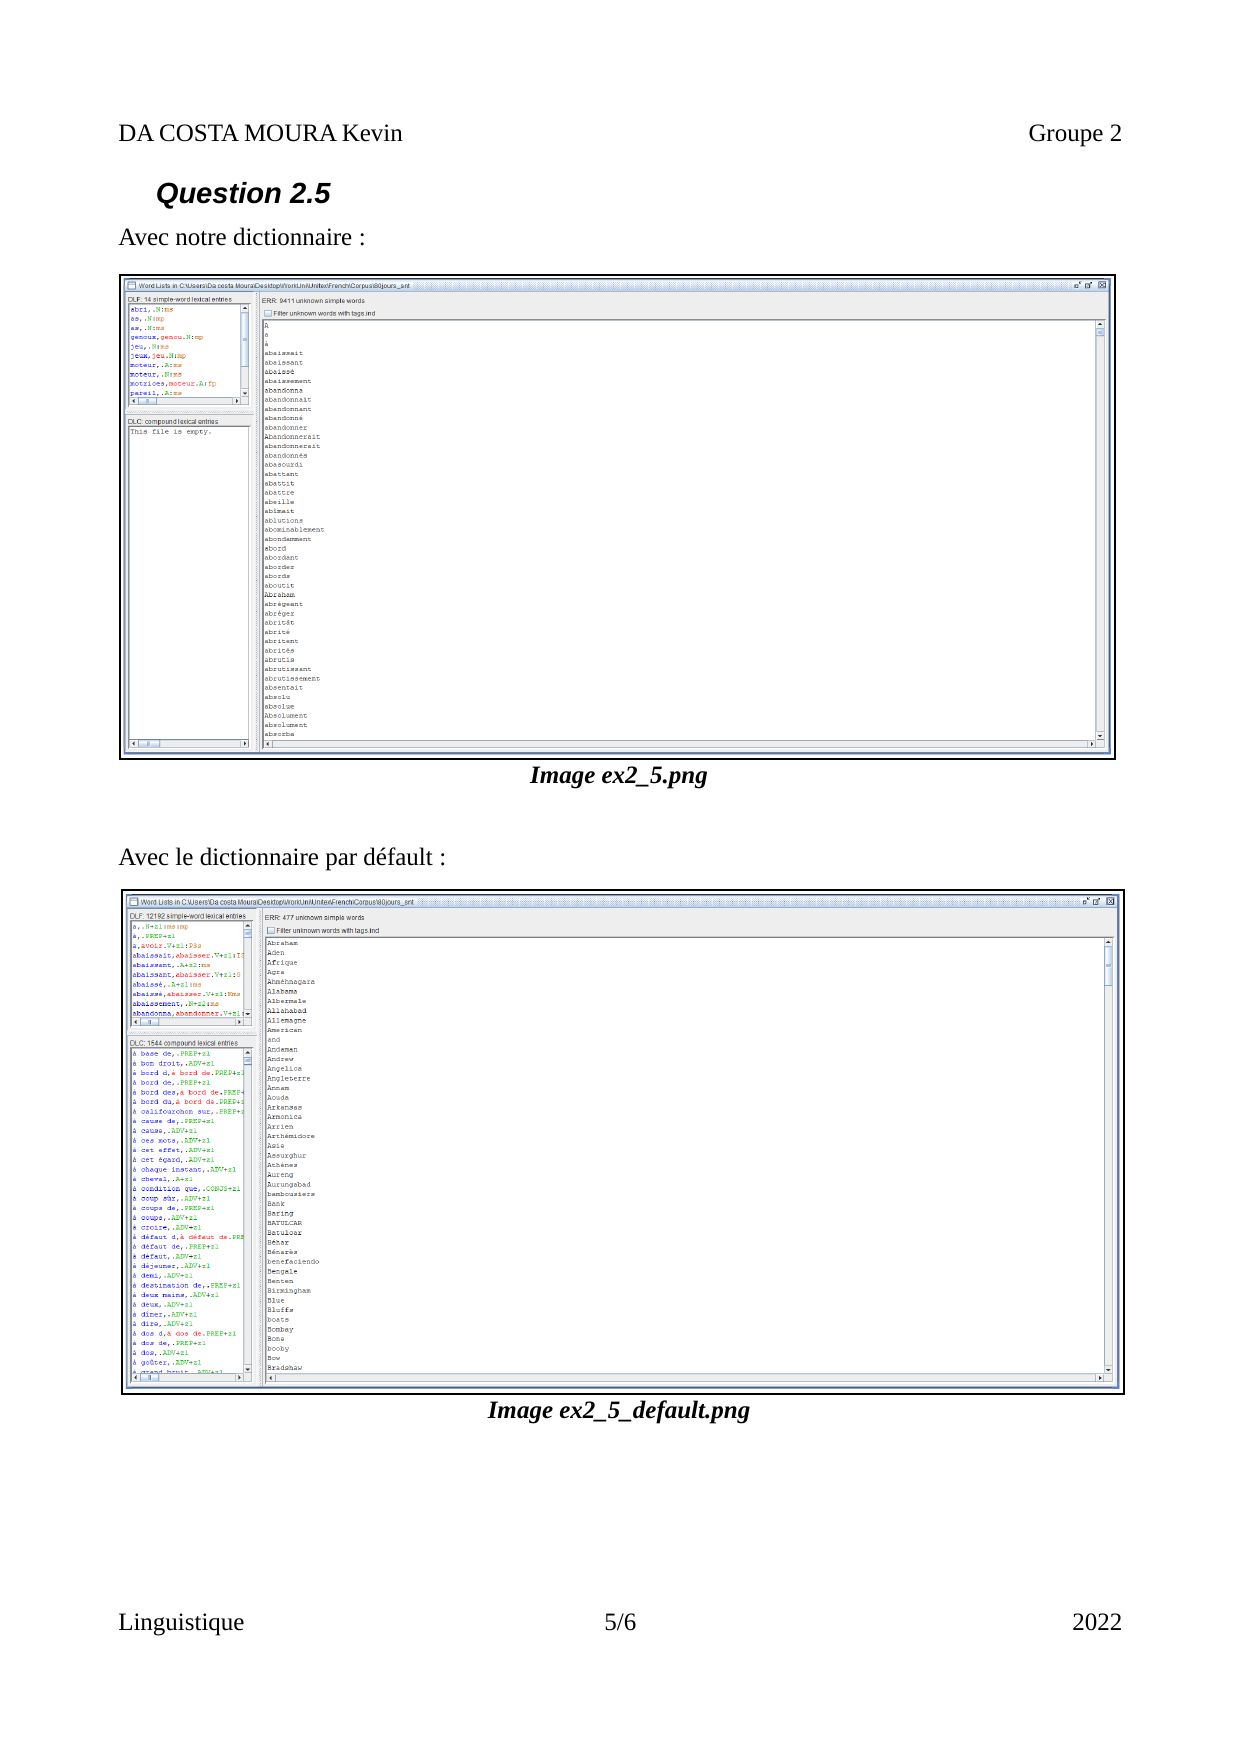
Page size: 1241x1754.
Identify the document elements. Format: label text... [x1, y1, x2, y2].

text Avec le dictionnaire par défault : [118, 842, 1122, 871]
text Avec notre dictionnaire : [118, 222, 1122, 251]
picture [123, 278, 1111, 755]
subtitle Question 2.5 [156, 176, 1122, 210]
text Image ex2_5.png [118, 264, 1122, 789]
picture [125, 894, 1120, 1390]
text Image ex2_5_default.png [118, 1379, 1122, 1424]
